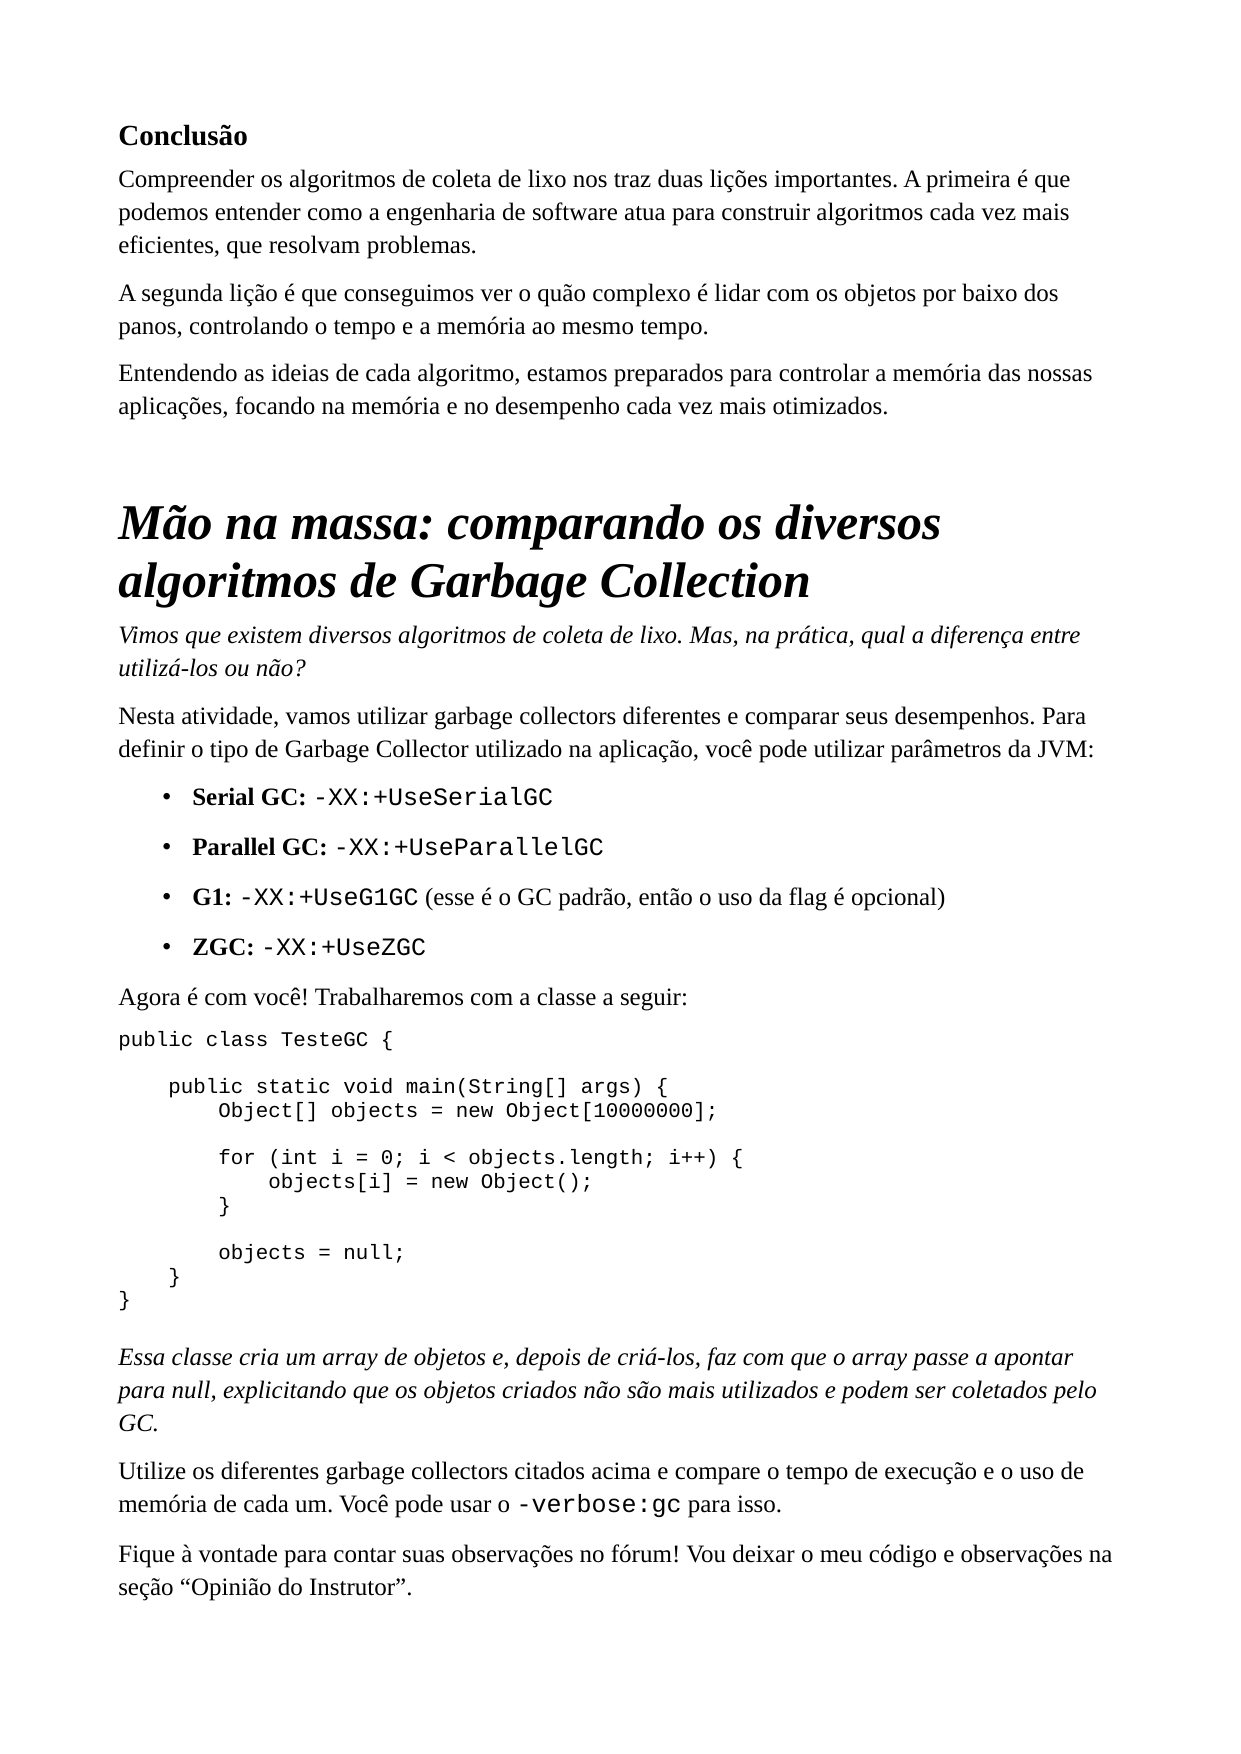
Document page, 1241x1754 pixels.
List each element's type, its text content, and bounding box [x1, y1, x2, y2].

list Parallel GC: -XX:+UseParallelGC [162, 832, 1122, 862]
text Essa classe cria um array de objetos e, depois de criá-los, faz com que o array passe a apontar para null, explicitando que os objetos criados não são mais utilizados e podem ser coletados pelo GC. [118, 1342, 1122, 1437]
text Nesta atividade, vamos utilizar garbage collectors diferentes e comparar seus desempenhos. Para definir o tipo de Garbage Collector utilizado na aplicação, você pode utilizar parâmetros da JVM: [118, 701, 1122, 763]
text objects = null; [118, 1242, 1122, 1266]
text Object[] objects = new Object[10000000]; [118, 1100, 1122, 1124]
subtitle Conclusão [118, 118, 1122, 152]
text for (int i = 0; i < objects.length; i++) { [118, 1147, 1122, 1171]
text Fique à vontade para contar suas observações no fórum! Vou deixar o meu código e observações na seção “Opinião do Instrutor”. [118, 1539, 1122, 1601]
text objects[i] = new Object(); [118, 1171, 1122, 1195]
subtitle Mão na massa: comparando os diversos algoritmos de Garbage Collection [118, 493, 1122, 608]
list Serial GC: -XX:+UseSerialGC [162, 782, 1122, 812]
list ZGC: -XX:+UseZGC [162, 932, 1122, 962]
text } [118, 1266, 1122, 1289]
text Entendendo as ideias de cada algoritmo, estamos preparados para controlar a memória das nossas aplicações, focando na memória e no desempenho cada vez mais otimizados. [118, 358, 1122, 420]
text public static void main(String[] args) { [118, 1076, 1122, 1100]
text Agora é com você! Trabalharemos com a classe a seguir: [118, 982, 1122, 1010]
text } [118, 1289, 1122, 1313]
list G1: -XX:+UseG1GC (esse é o GC padrão, então o uso da flag é opcional) [162, 882, 1122, 912]
text A segunda lição é que conseguimos ver o quão complexo é lidar com os objetos por baixo dos panos, controlando o tempo e a memória ao mesmo tempo. [118, 278, 1122, 339]
text public class TesteGC { [118, 1029, 1122, 1053]
text Vimos que existem diversos algoritmos de coleta de lixo. Mas, na prática, qual a diferença entre utilizá-los ou não? [118, 620, 1122, 682]
text Utilize os diferentes garbage collectors citados acima e compare o tempo de execução e o uso de memória de cada um. Você pode usar o -verbose:gc para isso. [118, 1456, 1122, 1520]
text } [118, 1195, 1122, 1218]
text Compreender os algoritmos de coleta de lixo nos traz duas lições importantes. A primeira é que podemos entender como a engenharia de software atua para construir algoritmos cada vez mais eficientes, que resolvam problemas. [118, 164, 1122, 259]
